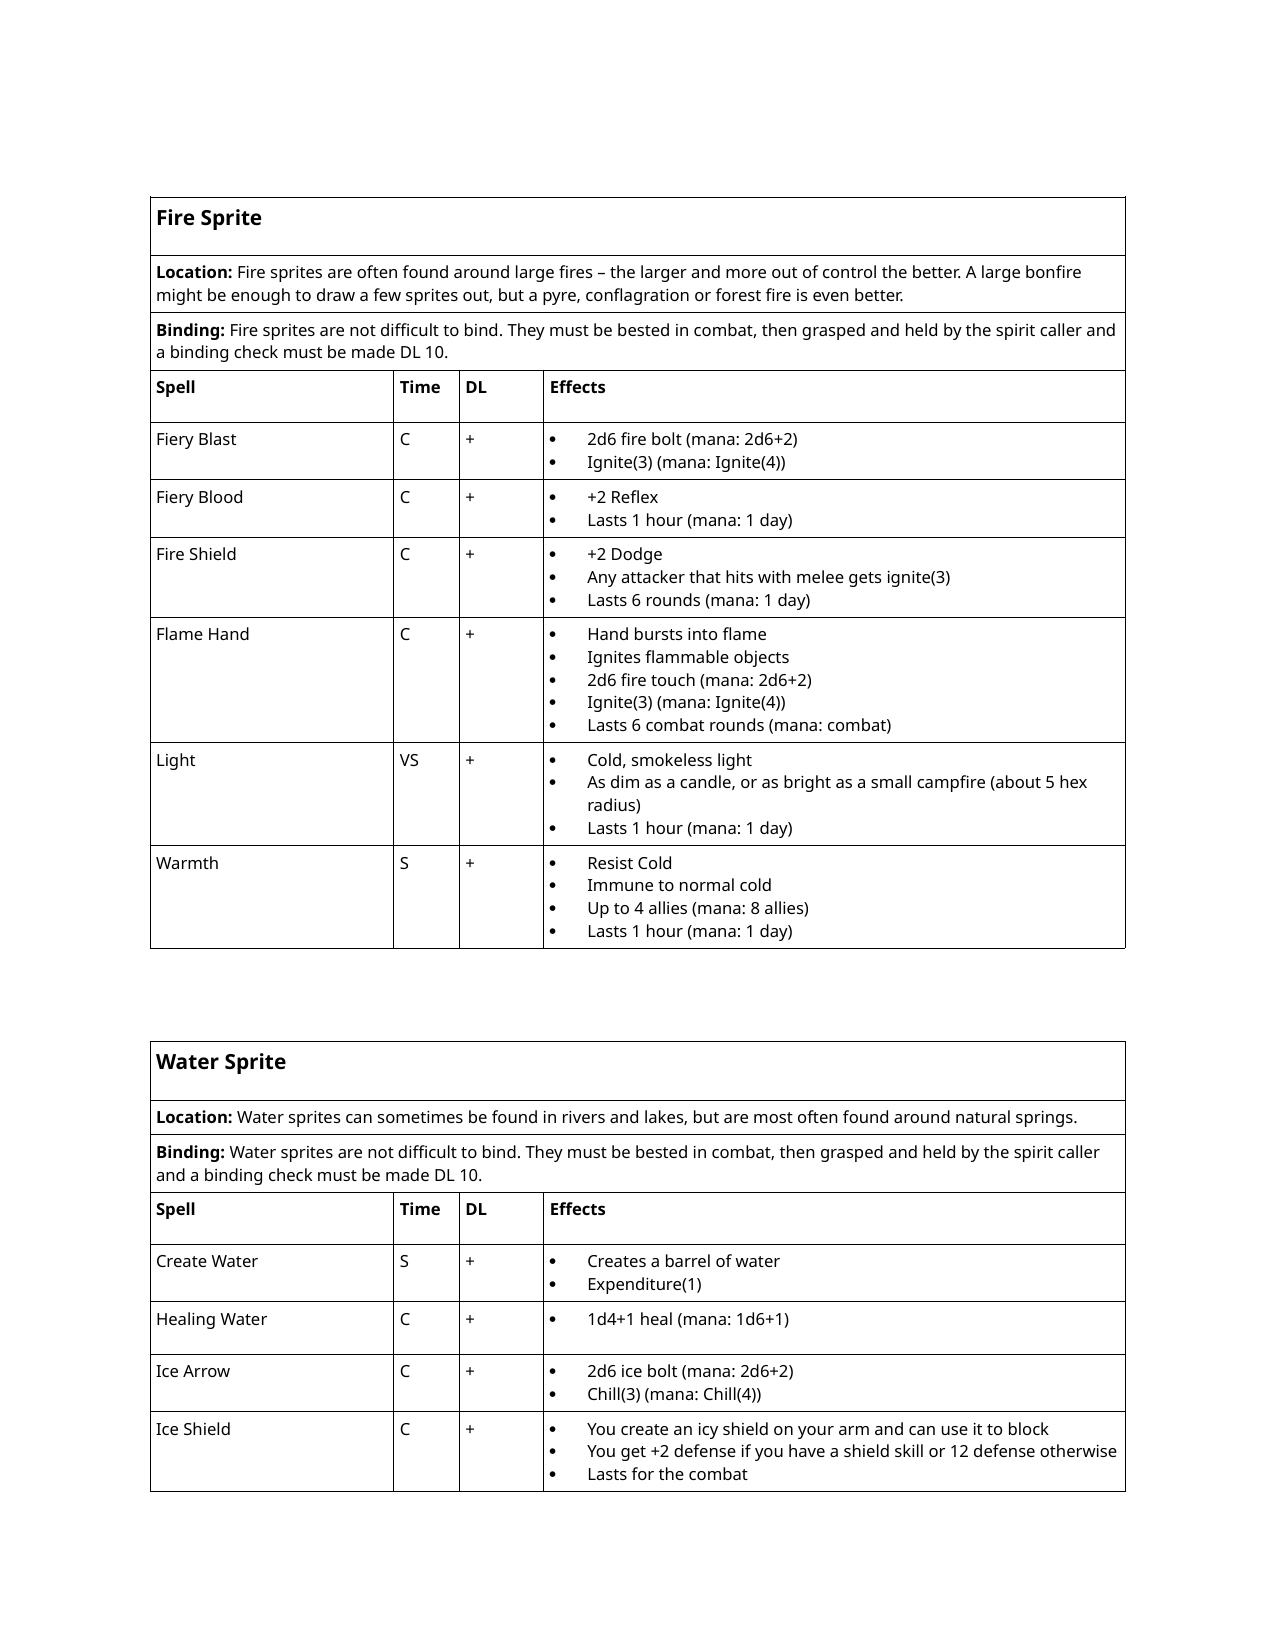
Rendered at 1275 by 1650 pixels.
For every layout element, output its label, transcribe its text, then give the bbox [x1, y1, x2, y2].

table_cell Warmth [151, 846, 393, 948]
table_cell + [460, 846, 543, 948]
table_cell + [460, 618, 543, 742]
table_cell Light [151, 743, 393, 845]
table_cell Fiery Blast [151, 423, 393, 479]
table_cell 1d4+1 heal (mana: 1d6+1) [544, 1302, 1125, 1353]
table_header Fire Sprite [151, 198, 1125, 255]
table_cell + [460, 1302, 543, 1353]
table_cell C [394, 538, 459, 617]
table_cell Ice Shield [151, 1412, 393, 1491]
table_cell Fiery Blood [151, 480, 393, 537]
table_cell 2d6 ice bolt (mana: 2d6+2) Chill(3) (mana: Chill(4)) [544, 1355, 1125, 1411]
table_cell S [394, 846, 459, 948]
table_cell Location: Water sprites can sometimes be found in rivers and lakes, but are most often found around natural springs. [151, 1101, 1125, 1134]
table_cell DL [460, 1193, 543, 1244]
table_cell Effects [544, 1193, 1125, 1244]
table_cell Binding: Fire sprites are not difficult to bind. They must be bested in combat, then grasped and held by the spirit caller and a binding check must be made DL 10. [151, 313, 1125, 369]
table_header Water Sprite [151, 1042, 1125, 1099]
table_cell Time [394, 371, 459, 422]
table_cell +2 Dodge Any attacker that hits with melee gets ignite(3) Lasts 6 rounds (mana: 1 day) [544, 538, 1125, 617]
table_cell + [460, 1355, 543, 1411]
table_cell Location: Fire sprites are often found around large fires – the larger and more out of control the better. A large bonfire might be enough to draw a few sprites out, but a pyre, conflagration or forest fire is even better. [151, 256, 1125, 312]
table_cell Resist Cold Immune to normal cold Up to 4 allies (mana: 8 allies) Lasts 1 hour (mana: 1 day) [544, 846, 1125, 948]
table_cell Time [394, 1193, 459, 1244]
table_cell You create an icy shield on your arm and can use it to block You get +2 defense if you have a shield skill or 12 defense otherwise Lasts for the combat [544, 1412, 1125, 1491]
table_cell S [394, 1245, 459, 1301]
table_cell C [394, 1302, 459, 1353]
table_cell + [460, 480, 543, 537]
table_cell C [394, 423, 459, 479]
table_cell Effects [544, 371, 1125, 422]
table_cell Binding: Water sprites are not difficult to bind. They must be bested in combat, then grasped and held by the spirit caller and a binding check must be made DL 10. [151, 1135, 1125, 1192]
table_cell Fire Shield [151, 538, 393, 617]
table_cell C [394, 618, 459, 742]
table_cell Spell [151, 371, 393, 422]
table_cell + [460, 423, 543, 479]
table_cell Healing Water [151, 1302, 393, 1353]
table_cell Creates a barrel of water Expenditure(1) [544, 1245, 1125, 1301]
table_cell C [394, 1355, 459, 1411]
table_cell Create Water [151, 1245, 393, 1301]
table_cell + [460, 743, 543, 845]
table_cell Spell [151, 1193, 393, 1244]
table_cell 2d6 fire bolt (mana: 2d6+2) Ignite(3) (mana: Ignite(4)) [544, 423, 1125, 479]
table_cell Cold, smokeless light As dim as a candle, or as bright as a small campfire (about 5 hex radius) Lasts 1 hour (mana: 1 day) [544, 743, 1125, 845]
table_cell + [460, 1412, 543, 1491]
table_cell VS [394, 743, 459, 845]
table_cell DL [460, 371, 543, 422]
table_cell Ice Arrow [151, 1355, 393, 1411]
table_cell C [394, 1412, 459, 1491]
table_cell + [460, 538, 543, 617]
table_cell +2 Reflex Lasts 1 hour (mana: 1 day) [544, 480, 1125, 537]
table_cell Flame Hand [151, 618, 393, 742]
table_cell C [394, 480, 459, 537]
table_cell + [460, 1245, 543, 1301]
table_cell Hand bursts into flame Ignites flammable objects 2d6 fire touch (mana: 2d6+2) Ignite(3) (mana: Ignite(4)) Lasts 6 combat rounds (mana: combat) [544, 618, 1125, 742]
